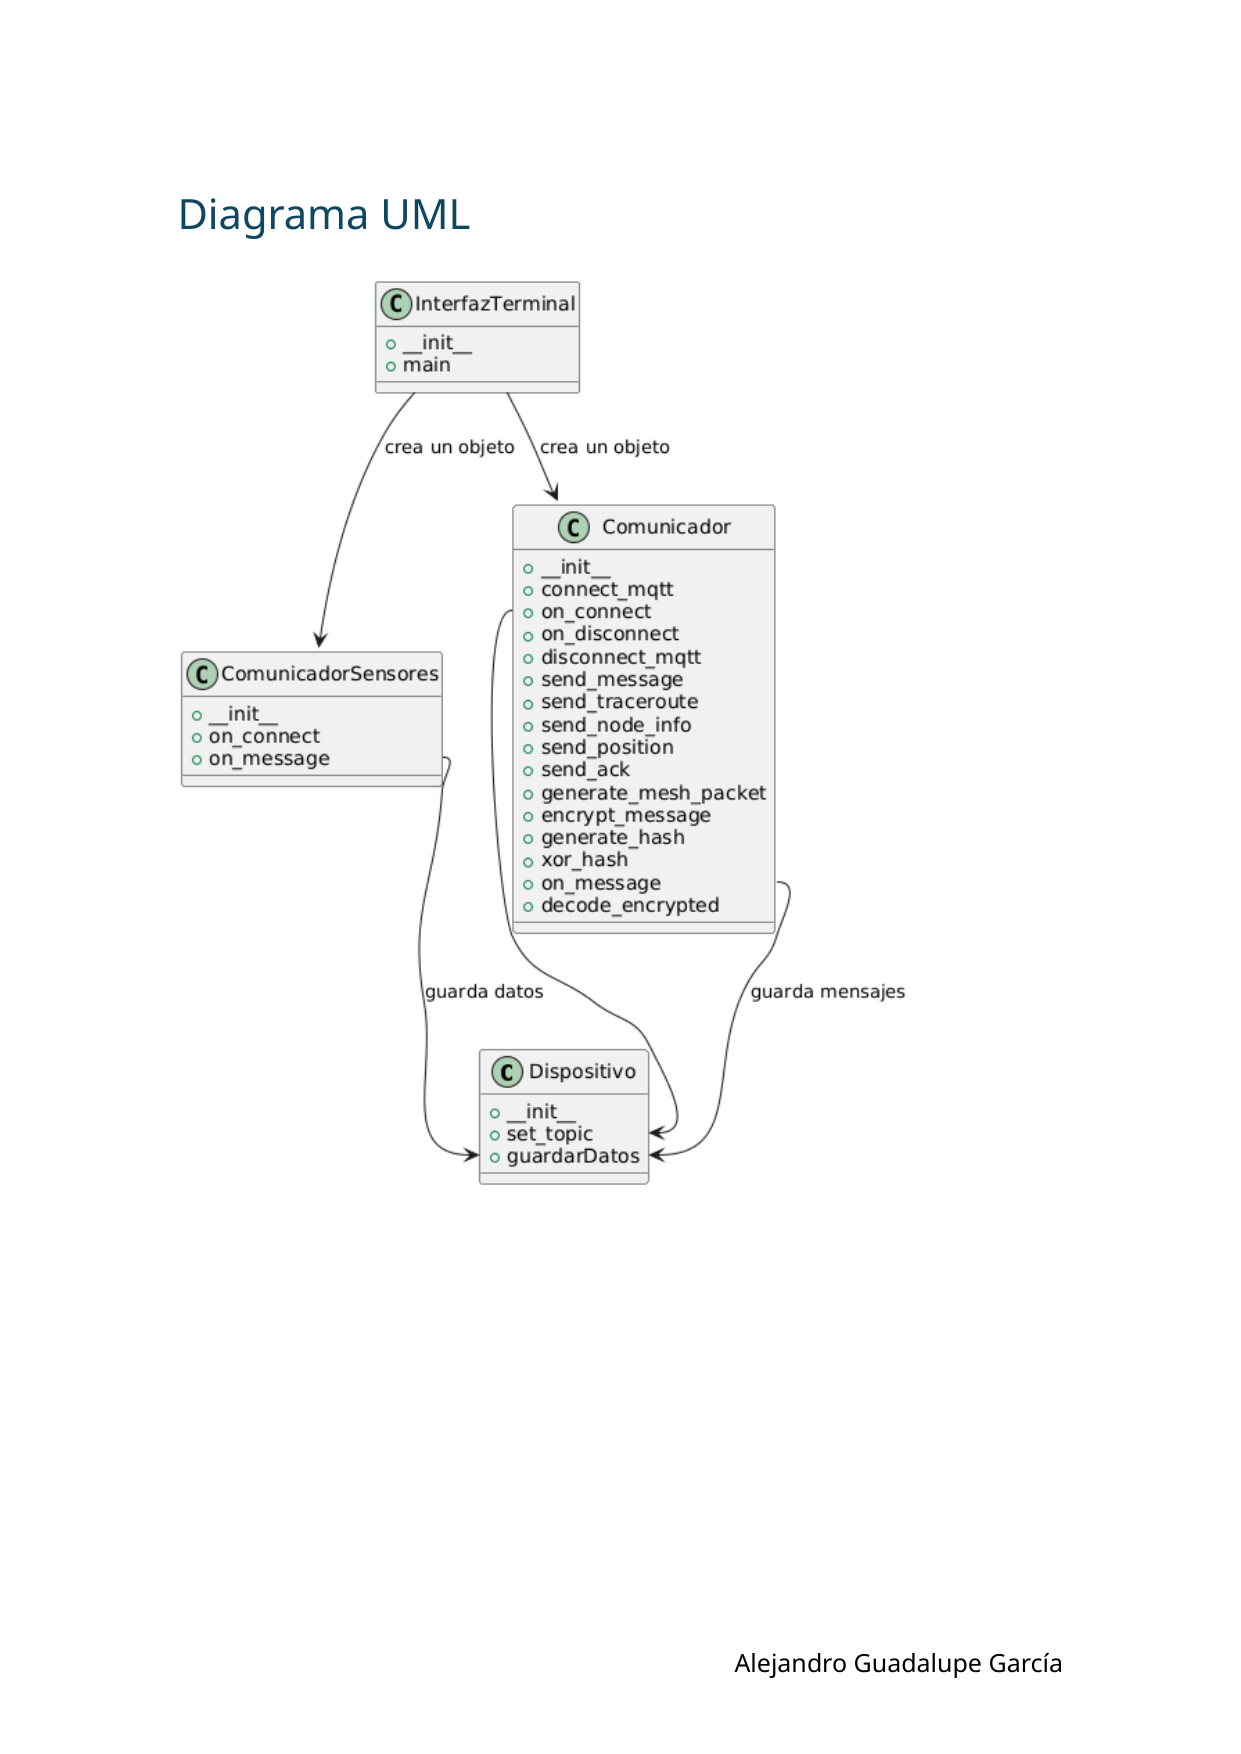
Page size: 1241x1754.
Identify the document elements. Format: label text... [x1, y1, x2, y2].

subtitle Diagrama UML [177, 185, 1063, 242]
picture [177, 258, 1063, 1221]
